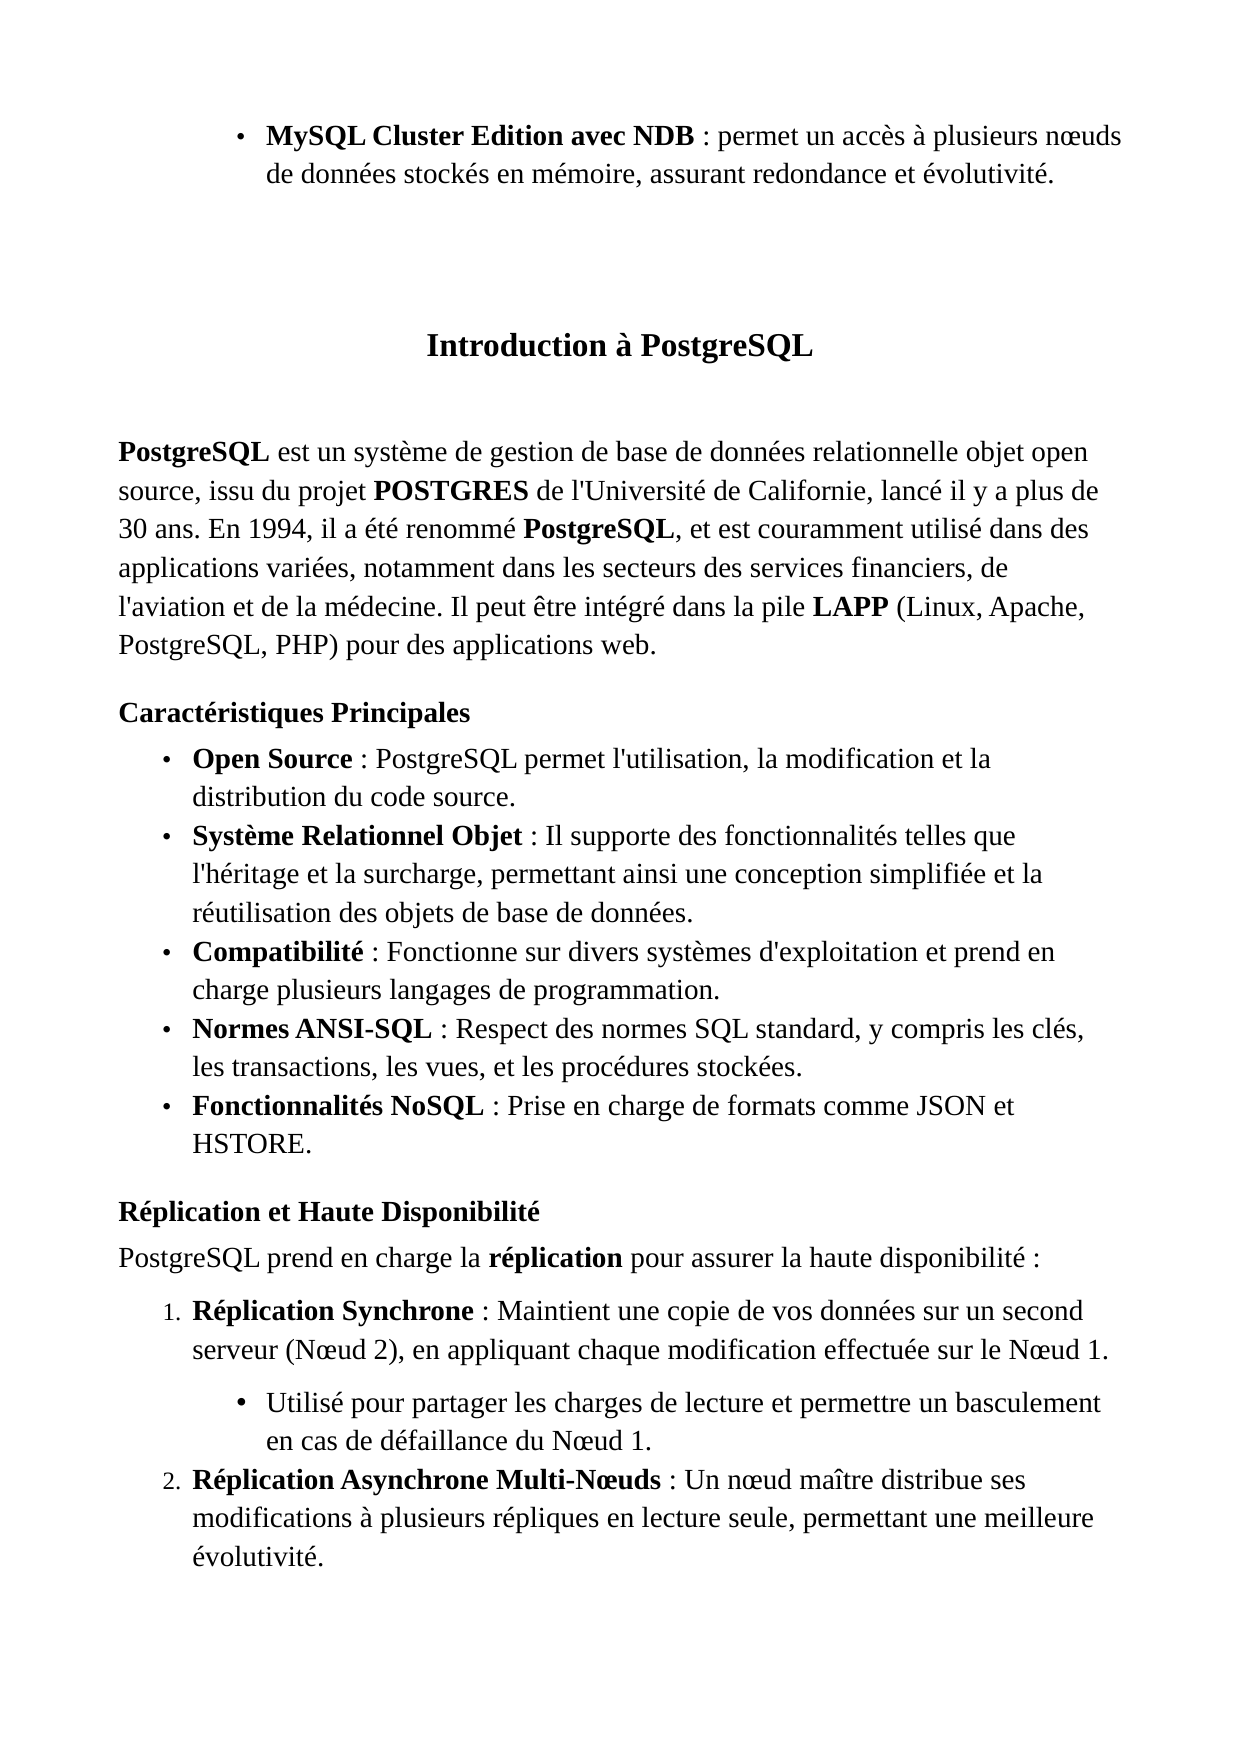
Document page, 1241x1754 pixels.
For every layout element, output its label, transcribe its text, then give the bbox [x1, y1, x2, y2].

list Normes ANSI-SQL : Respect des normes SQL standard, y compris les clés, les transactions, les vues, et les procédures stockées. [162, 1011, 1122, 1083]
subtitle Caractéristiques Principales [118, 695, 1122, 728]
list Utilisé pour partager les charges de lecture et permettre un basculement en cas de défaillance du Nœud 1. [236, 1385, 1122, 1457]
list Système Relationnel Objet : Il supporte des fonctionnalités telles que l'héritage et la surcharge, permettant ainsi une conception simplifiée et la réutilisation des objets de base de données. [162, 818, 1122, 929]
list Réplication Synchrone : Maintient une copie de vos données sur un second serveur (Nœud 2), en appliquant chaque modification effectuée sur le Nœud 1. [162, 1293, 1122, 1365]
list Réplication Asynchrone Multi-Nœuds : Un nœud maître distribue ses modifications à plusieurs répliques en lecture seule, permettant une meilleure évolutivité. [162, 1462, 1122, 1573]
subtitle Introduction à PostgreSQL [118, 325, 1122, 363]
list Fonctionnalités NoSQL : Prise en charge de formats comme JSON et HSTORE. [162, 1088, 1122, 1160]
text PostgreSQL est un système de gestion de base de données relationnelle objet open source, issu du projet POSTGRES de l'Université de Californie, lancé il y a plus de 30 ans. En 1994, il a été renommé PostgreSQL, et est couramment utilisé dans des applications variées, notamment dans les secteurs des services financiers, de l'aviation et de la médecine. Il peut être intégré dans la pile LAPP (Linux, Apache, PostgreSQL, PHP) pour des applications web. [118, 434, 1122, 661]
list MySQL Cluster Edition avec NDB : permet un accès à plusieurs nœuds de données stockés en mémoire, assurant redondance et évolutivité. [236, 118, 1122, 190]
list Compatibilité : Fonctionne sur divers systèmes d'exploitation et prend en charge plusieurs langages de programmation. [162, 934, 1122, 1006]
list Open Source : PostgreSQL permet l'utilisation, la modification et la distribution du code source. [162, 741, 1122, 813]
text PostgreSQL prend en charge la réplication pour assurer la haute disponibilité : [118, 1240, 1122, 1274]
subtitle Réplication et Haute Disponibilité [118, 1194, 1122, 1228]
